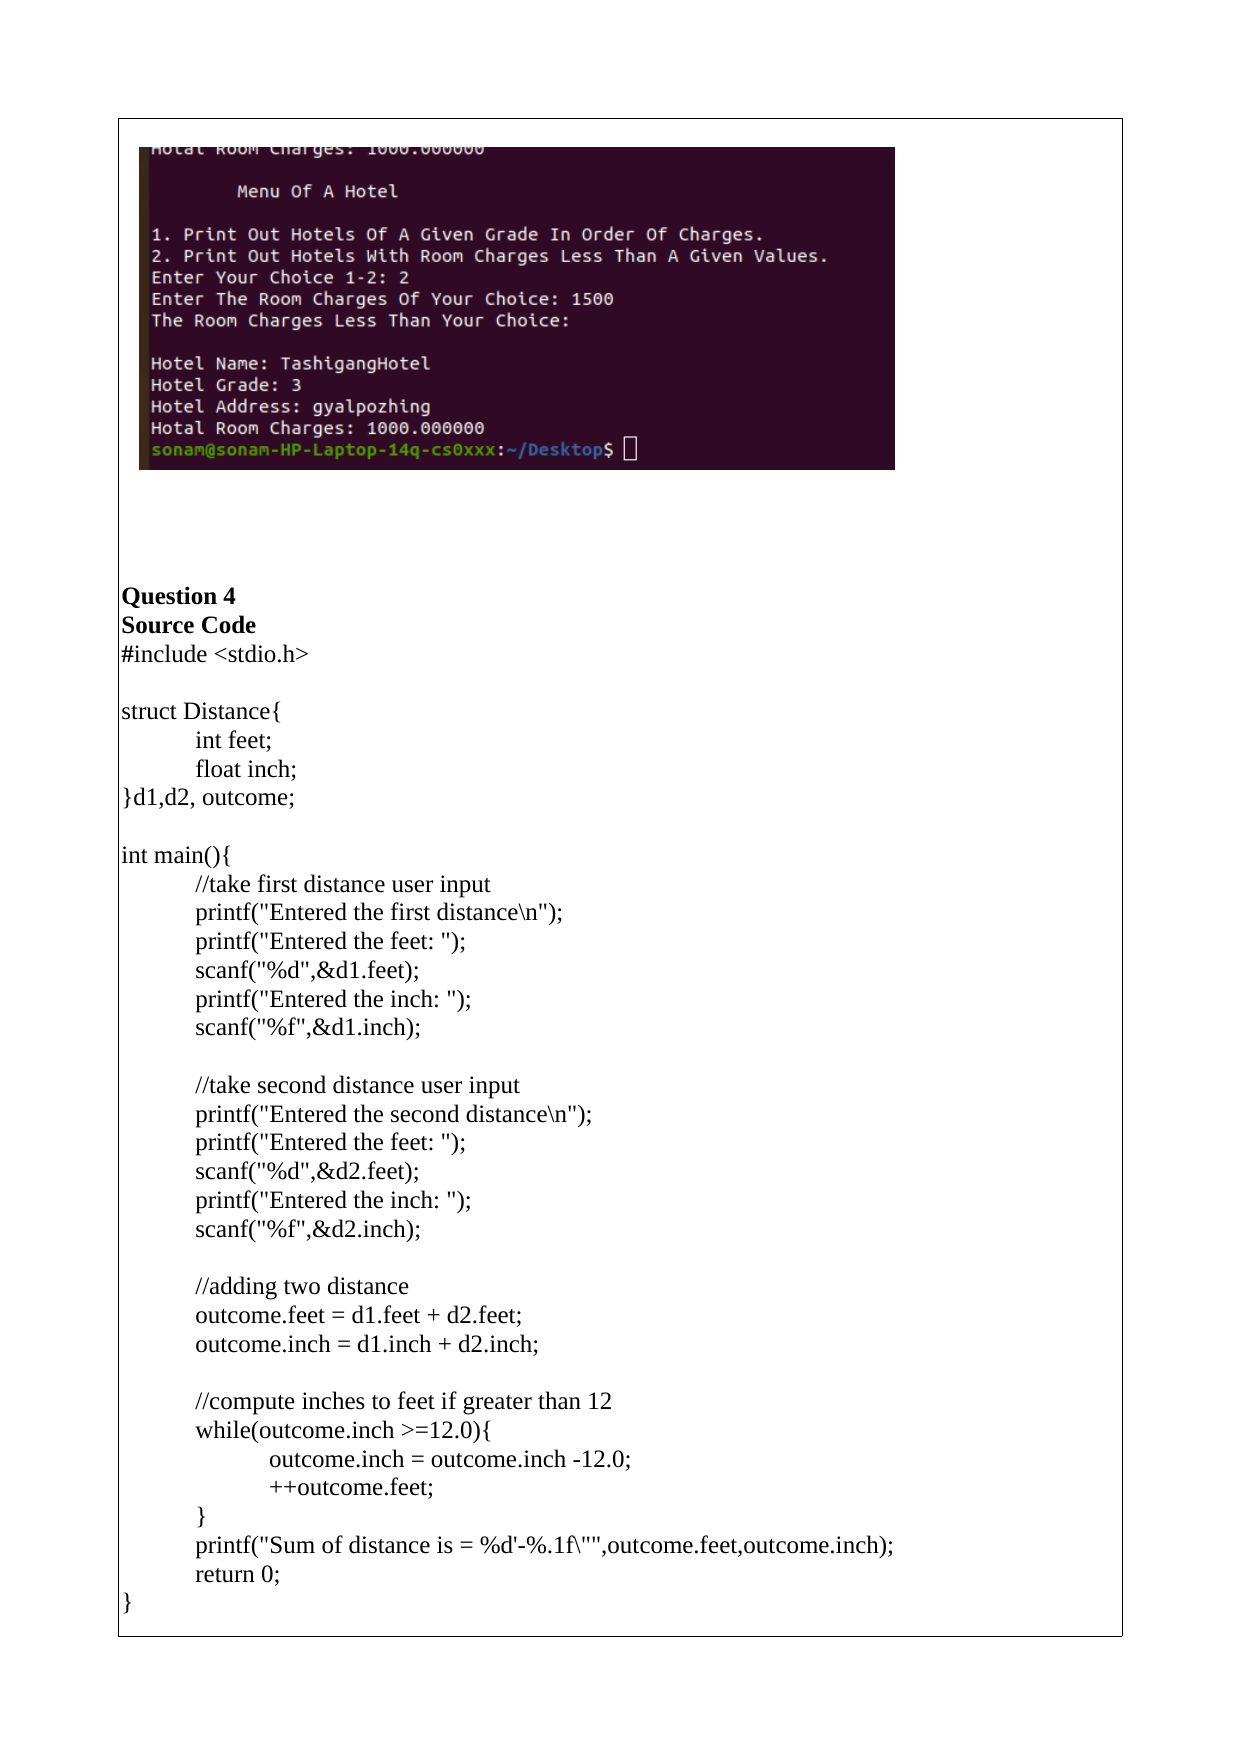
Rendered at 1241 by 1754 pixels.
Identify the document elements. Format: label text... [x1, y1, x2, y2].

text outcome.inch = d1.inch + d2.inch; [121, 1329, 1119, 1357]
text printf("Entered the inch: "); [121, 984, 1119, 1012]
text printf("Entered the second distance\n"); [121, 1099, 1119, 1127]
text printf("Entered the feet: "); [121, 926, 1119, 955]
text scanf("%f",&d2.inch); [121, 1214, 1119, 1242]
text }d1,d2, outcome; [121, 782, 1119, 811]
text printf("Sum of distance is = %d'-%.1f\"",outcome.feet,outcome.inch); [121, 1530, 1119, 1559]
picture [139, 147, 353, 467]
text } [121, 1587, 1119, 1616]
text #include <stdio.h> [121, 639, 1119, 667]
text printf("Entered the first distance\n"); [121, 897, 1119, 926]
text Source Code [121, 610, 1119, 639]
text //compute inches to feet if greater than 12 [121, 1386, 1119, 1415]
text int main(){ [121, 840, 1119, 869]
text } [121, 1501, 1119, 1530]
text scanf("%d",&d1.feet); [121, 955, 1119, 984]
text struct Distance{ [121, 696, 1119, 725]
text scanf("%f",&d1.inch); [121, 1012, 1119, 1041]
text //take first distance user input [121, 869, 1119, 897]
text int feet; [121, 725, 1119, 754]
text printf("Entered the inch: "); [121, 1185, 1119, 1214]
text outcome.inch = outcome.inch -12.0; [121, 1444, 1119, 1472]
text Question 4 [121, 581, 1119, 610]
text return 0; [121, 1559, 1119, 1587]
text while(outcome.inch >=12.0){ [121, 1415, 1119, 1444]
text float inch; [121, 754, 1119, 782]
text ++outcome.feet; [121, 1472, 1119, 1501]
text //adding two distance [121, 1271, 1119, 1300]
text //take second distance user input [121, 1070, 1119, 1099]
text outcome.feet = d1.feet + d2.feet; [121, 1300, 1119, 1329]
text printf("Entered the feet: "); [121, 1127, 1119, 1156]
text scanf("%d",&d2.feet); [121, 1156, 1119, 1185]
